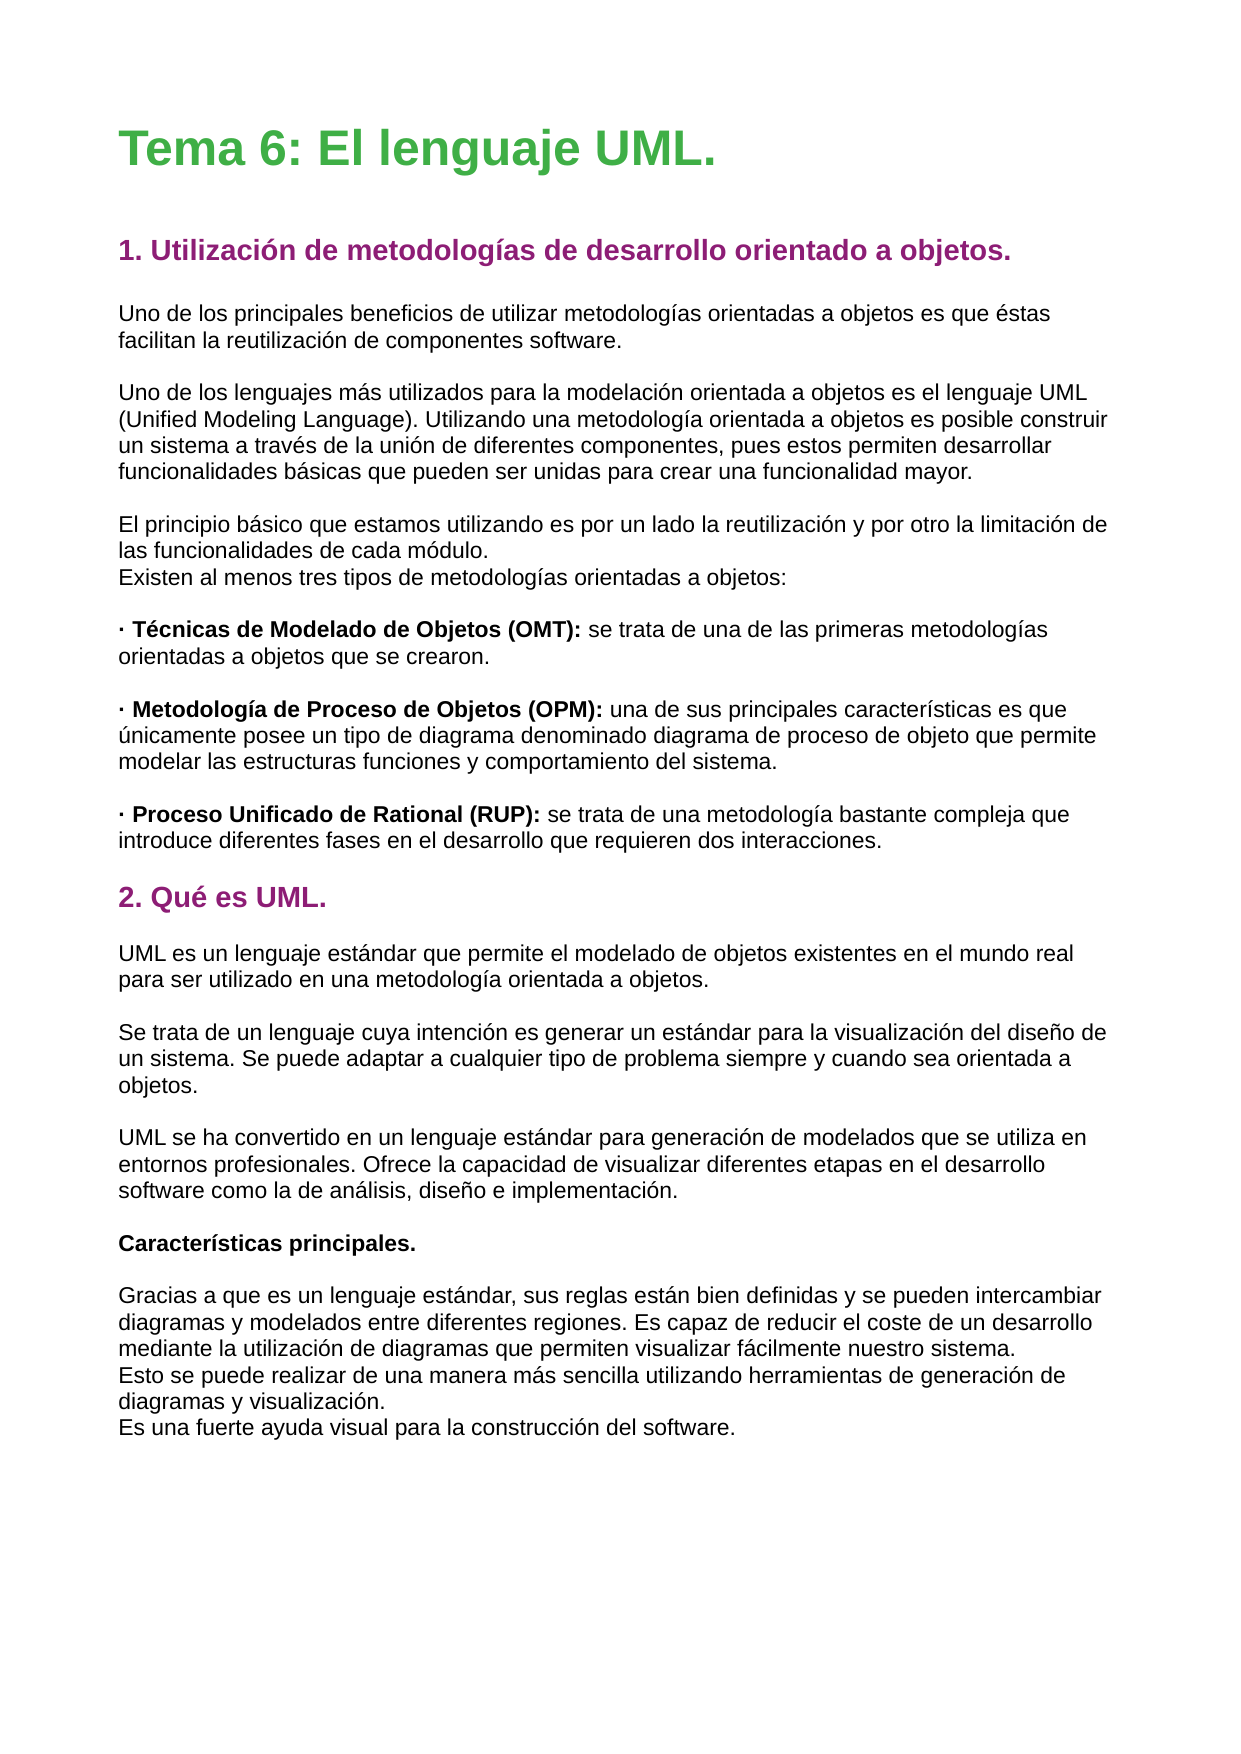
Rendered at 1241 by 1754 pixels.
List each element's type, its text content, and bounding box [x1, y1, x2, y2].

text 2. Qué es UML. [118, 880, 1122, 913]
text Existen al menos tres tipos de metodologías orientadas a objetos: [118, 564, 1122, 590]
text Se trata de un lenguaje cuya intención es generar un estándar para la visualización del diseño de un sistema. Se puede adaptar a cualquier tipo de problema siempre y cuando sea orientada a objetos. [118, 1019, 1122, 1098]
text · Proceso Unificado de Rational (RUP): se trata de una metodología bastante compleja que introduce diferentes fases en el desarrollo que requieren dos interacciones. [118, 801, 1122, 854]
text Esto se puede realizar de una manera más sencilla utilizando herramientas de generación de diagramas y visualización. [118, 1362, 1122, 1414]
text UML es un lenguaje estándar que permite el modelado de objetos existentes en el mundo real para ser utilizado en una metodología orientada a objetos. [118, 940, 1122, 993]
text · Metodología de Proceso de Objetos (OPM): una de sus principales características es que únicamente posee un tipo de diagrama denominado diagrama de proceso de objeto que permite modelar las estructuras funciones y comportamiento del sistema. [118, 696, 1122, 774]
text Características principales. [118, 1230, 1122, 1256]
text Tema 6: El lenguaje UML. [118, 118, 1122, 176]
text Uno de los lenguajes más utilizados para la modelación orientada a objetos es el lenguaje UML (Unified Modeling Language). Utilizando una metodología orientada a objetos es posible construir un sistema a través de la unión de diferentes componentes, pues estos permiten desarrollar funcionalidades básicas que pueden ser unidas para crear una funcionalidad mayor. [118, 379, 1122, 485]
text 1. Utilización de metodologías de desarrollo orientado a objetos. [118, 233, 1122, 267]
text UML se ha convertido en un lenguaje estándar para generación de modelados que se utiliza en entornos profesionales. Ofrece la capacidad de visualizar diferentes etapas en el desarrollo software como la de análisis, diseño e implementación. [118, 1124, 1122, 1203]
text Uno de los principales beneficios de utilizar metodologías orientadas a objetos es que éstas facilitan la reutilización de componentes software. [118, 300, 1122, 353]
text Es una fuerte ayuda visual para la construcción del software. [118, 1414, 1122, 1441]
text Gracias a que es un lenguaje estándar, sus reglas están bien definidas y se pueden intercambiar diagramas y modelados entre diferentes regiones. Es capaz de reducir el coste de un desarrollo mediante la utilización de diagramas que permiten visualizar fácilmente nuestro sistema. [118, 1282, 1122, 1362]
text · Técnicas de Modelado de Objetos (OMT): se trata de una de las primeras metodologías orientadas a objetos que se crearon. [118, 616, 1122, 669]
text El principio básico que estamos utilizando es por un lado la reutilización y por otro la limitación de las funcionalidades de cada módulo. [118, 511, 1122, 564]
